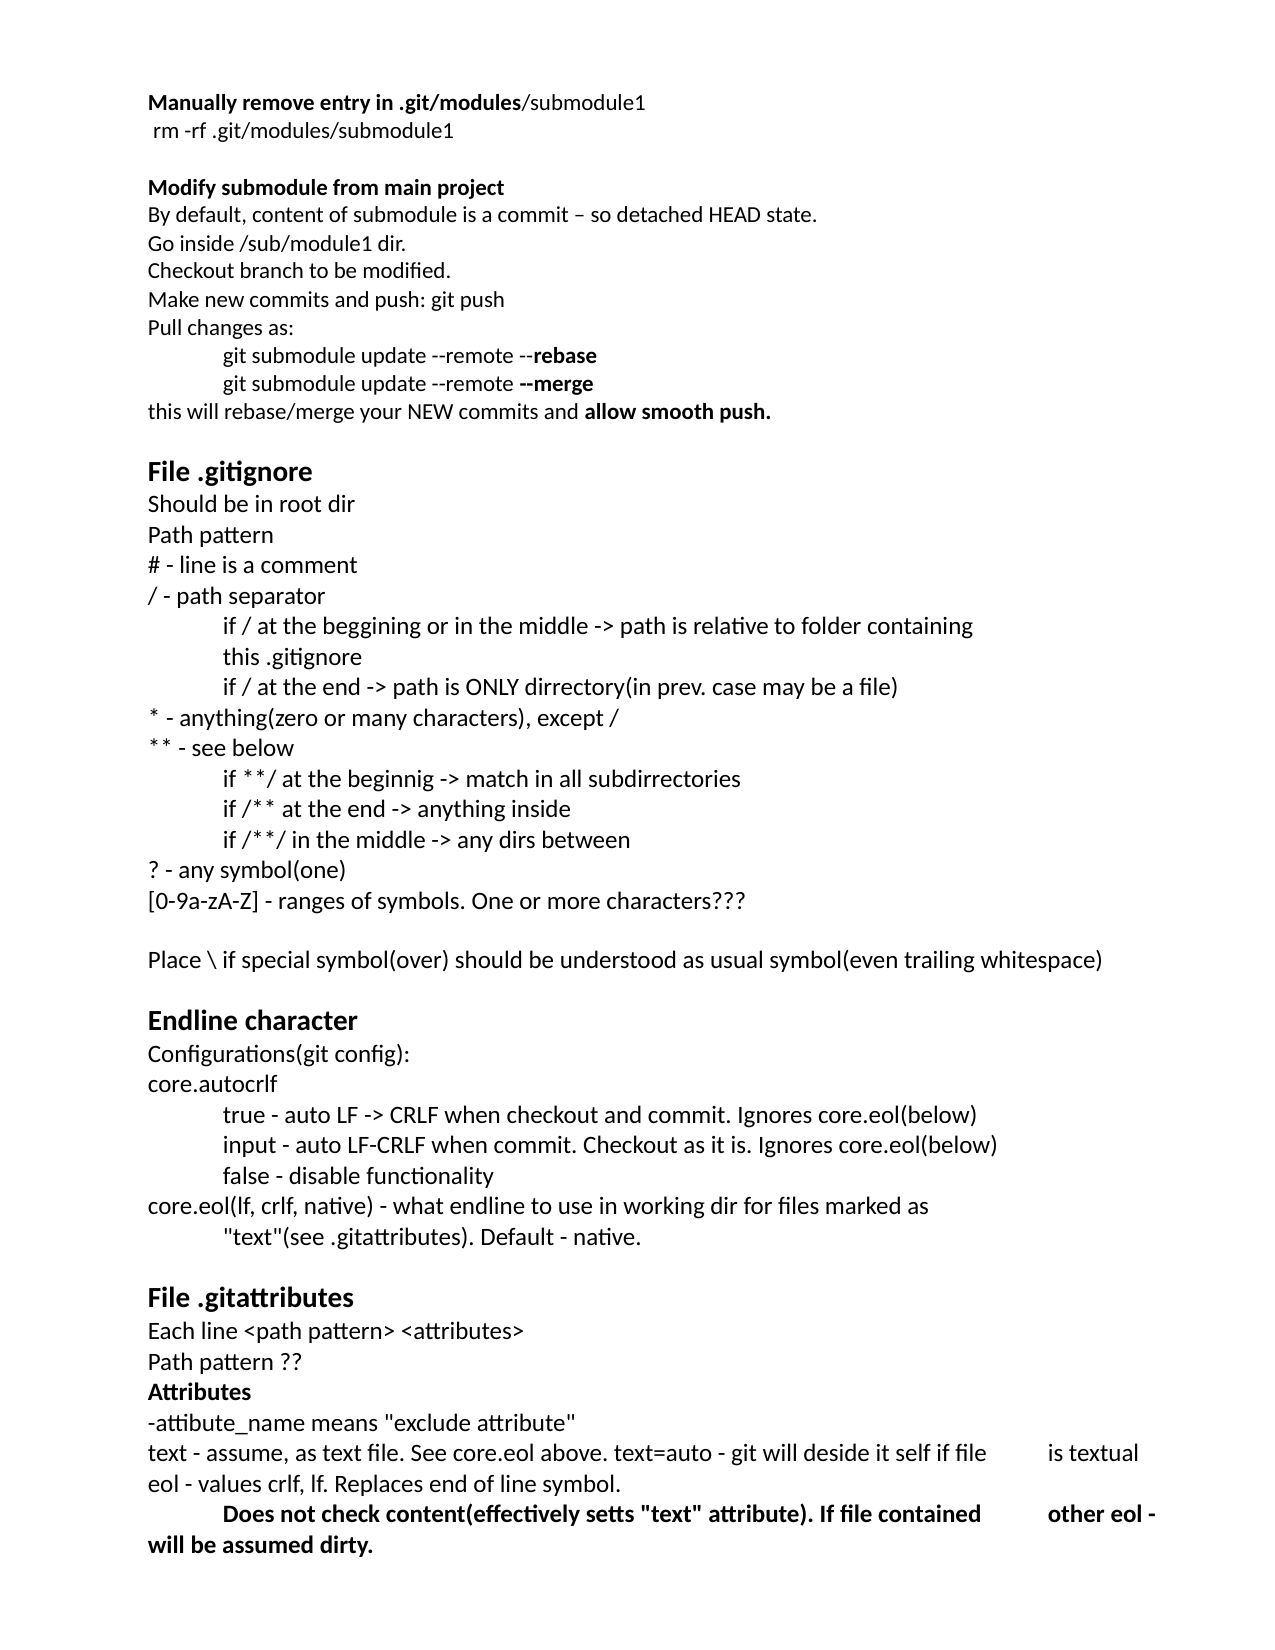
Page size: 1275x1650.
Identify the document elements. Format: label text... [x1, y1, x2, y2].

text -attibute_name means "exclude attribute" [148, 1407, 1186, 1437]
text input - auto LF-CRLF when commit. Checkout as it is. Ignores core.eol(below) [148, 1129, 1186, 1160]
text Modify submodule from main project [148, 173, 1186, 201]
text Go inside /sub/module1 dir. [148, 229, 1186, 257]
text By default, content of submodule is a commit – so detached HEAD state. [148, 201, 1186, 229]
text File .gitignore [148, 453, 1186, 488]
text Configurations(git config): [148, 1038, 1186, 1068]
text rm -rf .git/modules/submodule1 [148, 117, 1186, 144]
text Checkout branch to be modified. [148, 257, 1186, 285]
text git submodule update --remote --rebase [148, 341, 1186, 369]
text Should be in root dir [148, 488, 1186, 519]
text if /** at the end -> anything inside [148, 794, 1186, 824]
text File .gitattributes [148, 1279, 1186, 1315]
text / - path separator [148, 580, 1186, 611]
text Place \ if special symbol(over) should be understood as usual symbol(even trailing whitespace) [148, 944, 1186, 974]
text if **/ at the beginnig -> match in all subdirrectories [148, 763, 1186, 794]
text if /**/ in the middle -> any dirs between [148, 824, 1186, 855]
text Manually remove entry in .git/modules/submodule1 [148, 88, 1186, 117]
text if / at the end -> path is ONLY dirrectory(in prev. case may be a file) [148, 672, 1186, 702]
text [0-9a-zA-Z] - ranges of symbols. One or more characters??? [148, 885, 1186, 916]
text Path pattern [148, 519, 1186, 549]
text Each line <path pattern> <attributes> [148, 1315, 1186, 1346]
text ? - any symbol(one) [148, 855, 1186, 885]
text core.eol(lf, crlf, native) - what endline to use in working dir for files marked as "text"(see .gitattributes). Default - native. [148, 1191, 1186, 1252]
text Path pattern ?? [148, 1346, 1186, 1376]
text true - auto LF -> CRLF when checkout and commit. Ignores core.eol(below) [148, 1099, 1186, 1129]
text # - line is a comment [148, 549, 1186, 580]
text Pull changes as: [148, 313, 1186, 341]
text * - anything(zero or many characters), except / [148, 702, 1186, 733]
text core.autocrlf [148, 1068, 1186, 1099]
text this will rebase/merge your NEW commits and allow smooth push. [148, 397, 1186, 425]
text eol - values crlf, lf. Replaces end of line symbol. [148, 1468, 1186, 1498]
text Make new commits and push: git push [148, 285, 1186, 313]
text false - disable functionality [148, 1160, 1186, 1191]
text ** - see below [148, 733, 1186, 763]
text Does not check content(effectively setts "text" attribute). If file contained other eol - will be assumed dirty. [148, 1498, 1186, 1559]
text if / at the beggining or in the middle -> path is relative to folder containing this .gitignore [148, 611, 1186, 672]
text Endline character [148, 1002, 1186, 1038]
text git submodule update --remote --merge [148, 369, 1186, 397]
text Attributes [148, 1376, 1186, 1407]
text text - assume, as text file. See core.eol above. text=auto - git will deside it self if file is textual [148, 1437, 1186, 1468]
